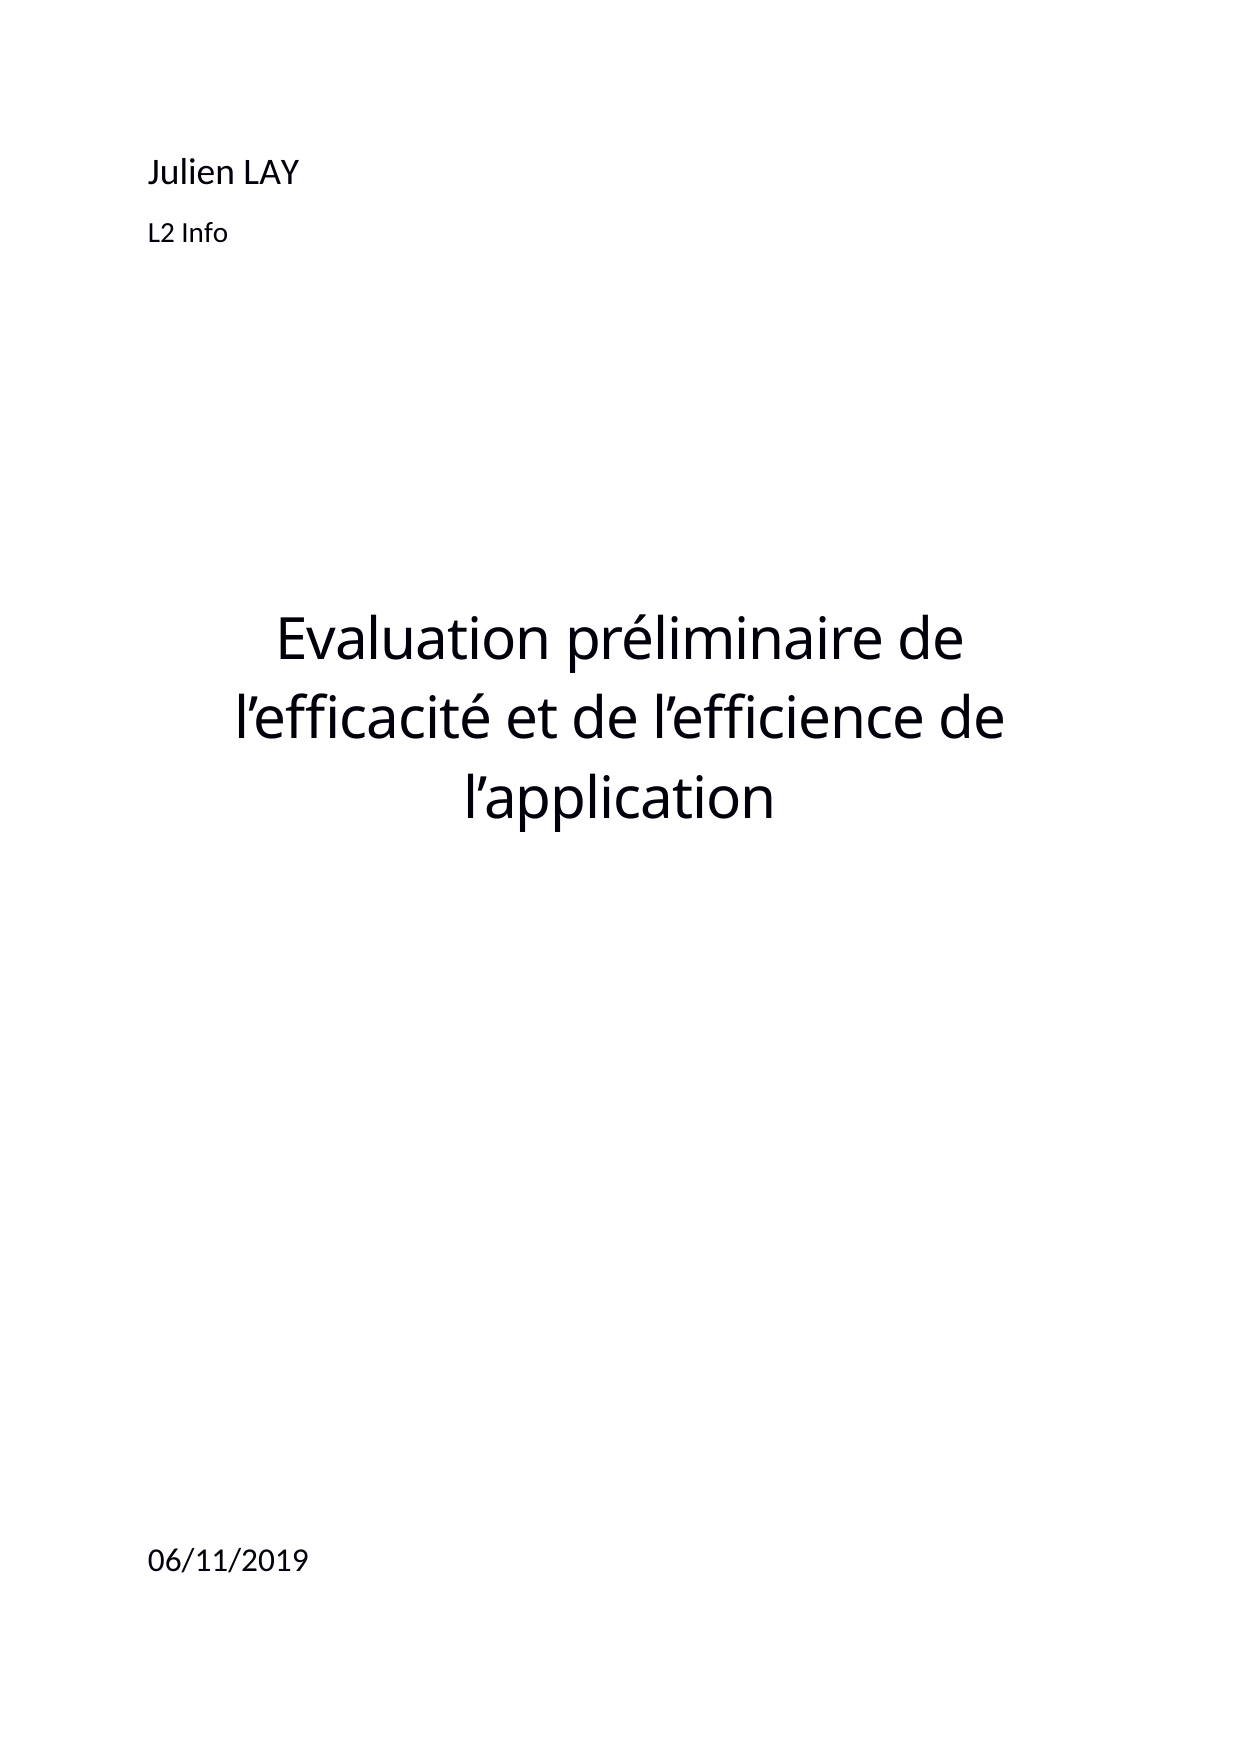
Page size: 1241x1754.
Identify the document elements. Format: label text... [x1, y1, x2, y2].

text 06/11/2019 [148, 1538, 1093, 1579]
text Julien LAY [148, 148, 1093, 193]
title Evaluation préliminaire de l’efficacité et de l’efficience de l’application [148, 597, 1093, 835]
text L2 Info [148, 214, 1093, 249]
